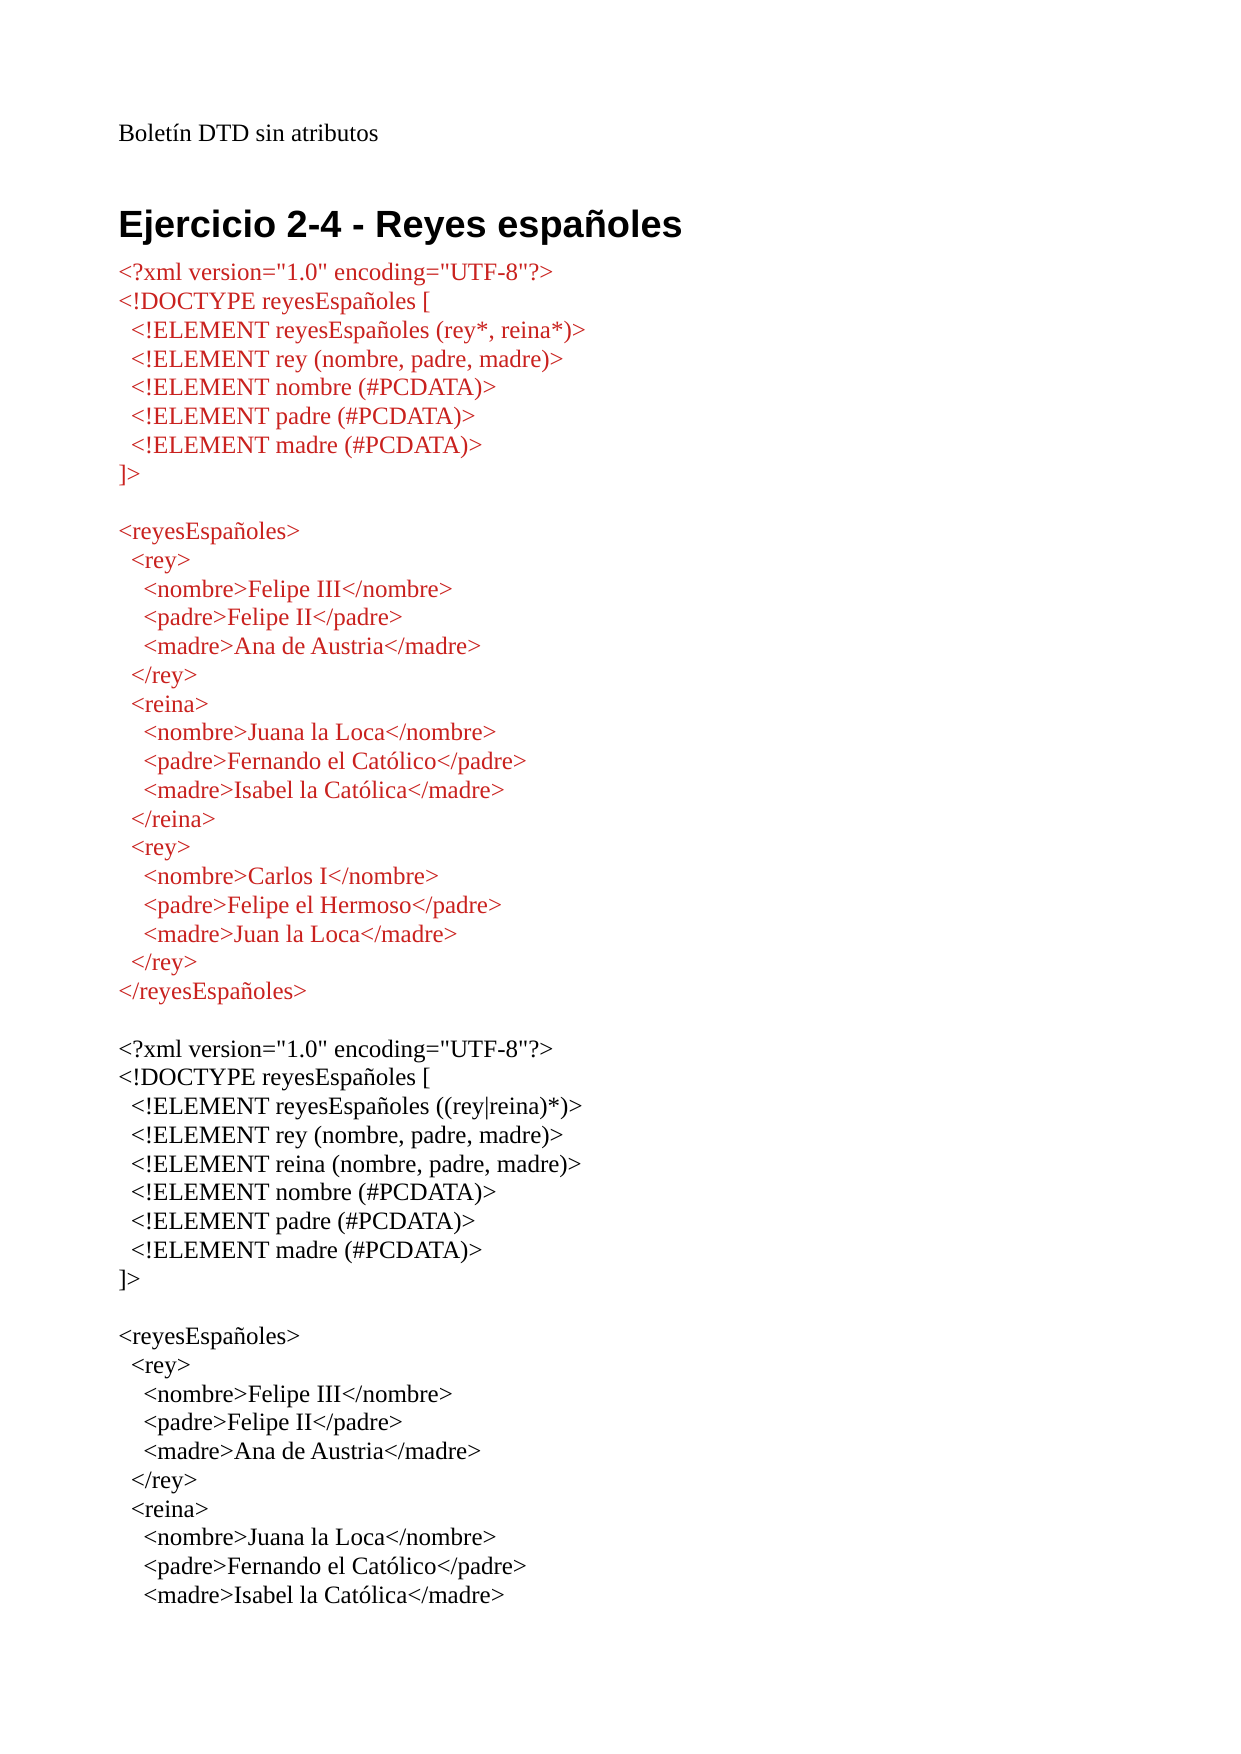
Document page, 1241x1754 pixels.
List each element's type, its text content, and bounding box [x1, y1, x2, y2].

text <!ELEMENT madre (#PCDATA)> [118, 1235, 1122, 1264]
text <nombre>Felipe III</nombre> [118, 1379, 1122, 1407]
text <madre>Isabel la Católica</madre> [118, 775, 1122, 804]
text <!ELEMENT reyesEspañoles ((rey|reina)*)> [118, 1091, 1122, 1120]
text <nombre>Felipe III</nombre> [118, 574, 1122, 602]
text <!ELEMENT nombre (#PCDATA)> [118, 372, 1122, 401]
text <rey> [118, 1350, 1122, 1379]
text <padre>Felipe II</padre> [118, 602, 1122, 631]
text </rey> [118, 660, 1122, 689]
text </rey> [118, 947, 1122, 976]
text <reina> [118, 1494, 1122, 1522]
text <!ELEMENT rey (nombre, padre, madre)> [118, 1120, 1122, 1149]
text <!DOCTYPE reyesEspañoles [ [118, 1062, 1122, 1091]
text </rey> [118, 1465, 1122, 1494]
text <!ELEMENT padre (#PCDATA)> [118, 401, 1122, 430]
text <padre>Felipe el Hermoso</padre> [118, 890, 1122, 919]
text <reyesEspañoles> [118, 1321, 1122, 1350]
text <!ELEMENT nombre (#PCDATA)> [118, 1177, 1122, 1206]
text <nombre>Juana la Loca</nombre> [118, 717, 1122, 746]
text ]> [118, 1264, 1122, 1292]
text </reyesEspañoles> [118, 976, 1122, 1005]
text <!ELEMENT madre (#PCDATA)> [118, 430, 1122, 459]
text <padre>Felipe II</padre> [118, 1407, 1122, 1436]
text <rey> [118, 832, 1122, 861]
text <?xml version="1.0" encoding="UTF-8"?> [118, 257, 1122, 286]
text <rey> [118, 545, 1122, 574]
text ]> [118, 459, 1122, 487]
text <!DOCTYPE reyesEspañoles [ [118, 286, 1122, 315]
text </reina> [118, 804, 1122, 832]
text <padre>Fernando el Católico</padre> [118, 746, 1122, 775]
subtitle Ejercicio 2-4 - Reyes españoles [118, 201, 1122, 245]
text <!ELEMENT padre (#PCDATA)> [118, 1206, 1122, 1235]
text <madre>Juan la Loca</madre> [118, 919, 1122, 947]
text <madre>Ana de Austria</madre> [118, 1436, 1122, 1465]
text <madre>Ana de Austria</madre> [118, 631, 1122, 660]
text <reyesEspañoles> [118, 516, 1122, 545]
text <reina> [118, 689, 1122, 717]
text <!ELEMENT reina (nombre, padre, madre)> [118, 1149, 1122, 1177]
text <padre>Fernando el Católico</padre> [118, 1551, 1122, 1580]
text <nombre>Carlos I</nombre> [118, 861, 1122, 890]
text <?xml version="1.0" encoding="UTF-8"?> [118, 1034, 1122, 1062]
text <!ELEMENT rey (nombre, padre, madre)> [118, 344, 1122, 372]
text <nombre>Juana la Loca</nombre> [118, 1522, 1122, 1551]
text <!ELEMENT reyesEspañoles (rey*, reina*)> [118, 315, 1122, 344]
text <madre>Isabel la Católica</madre> [118, 1580, 1122, 1609]
